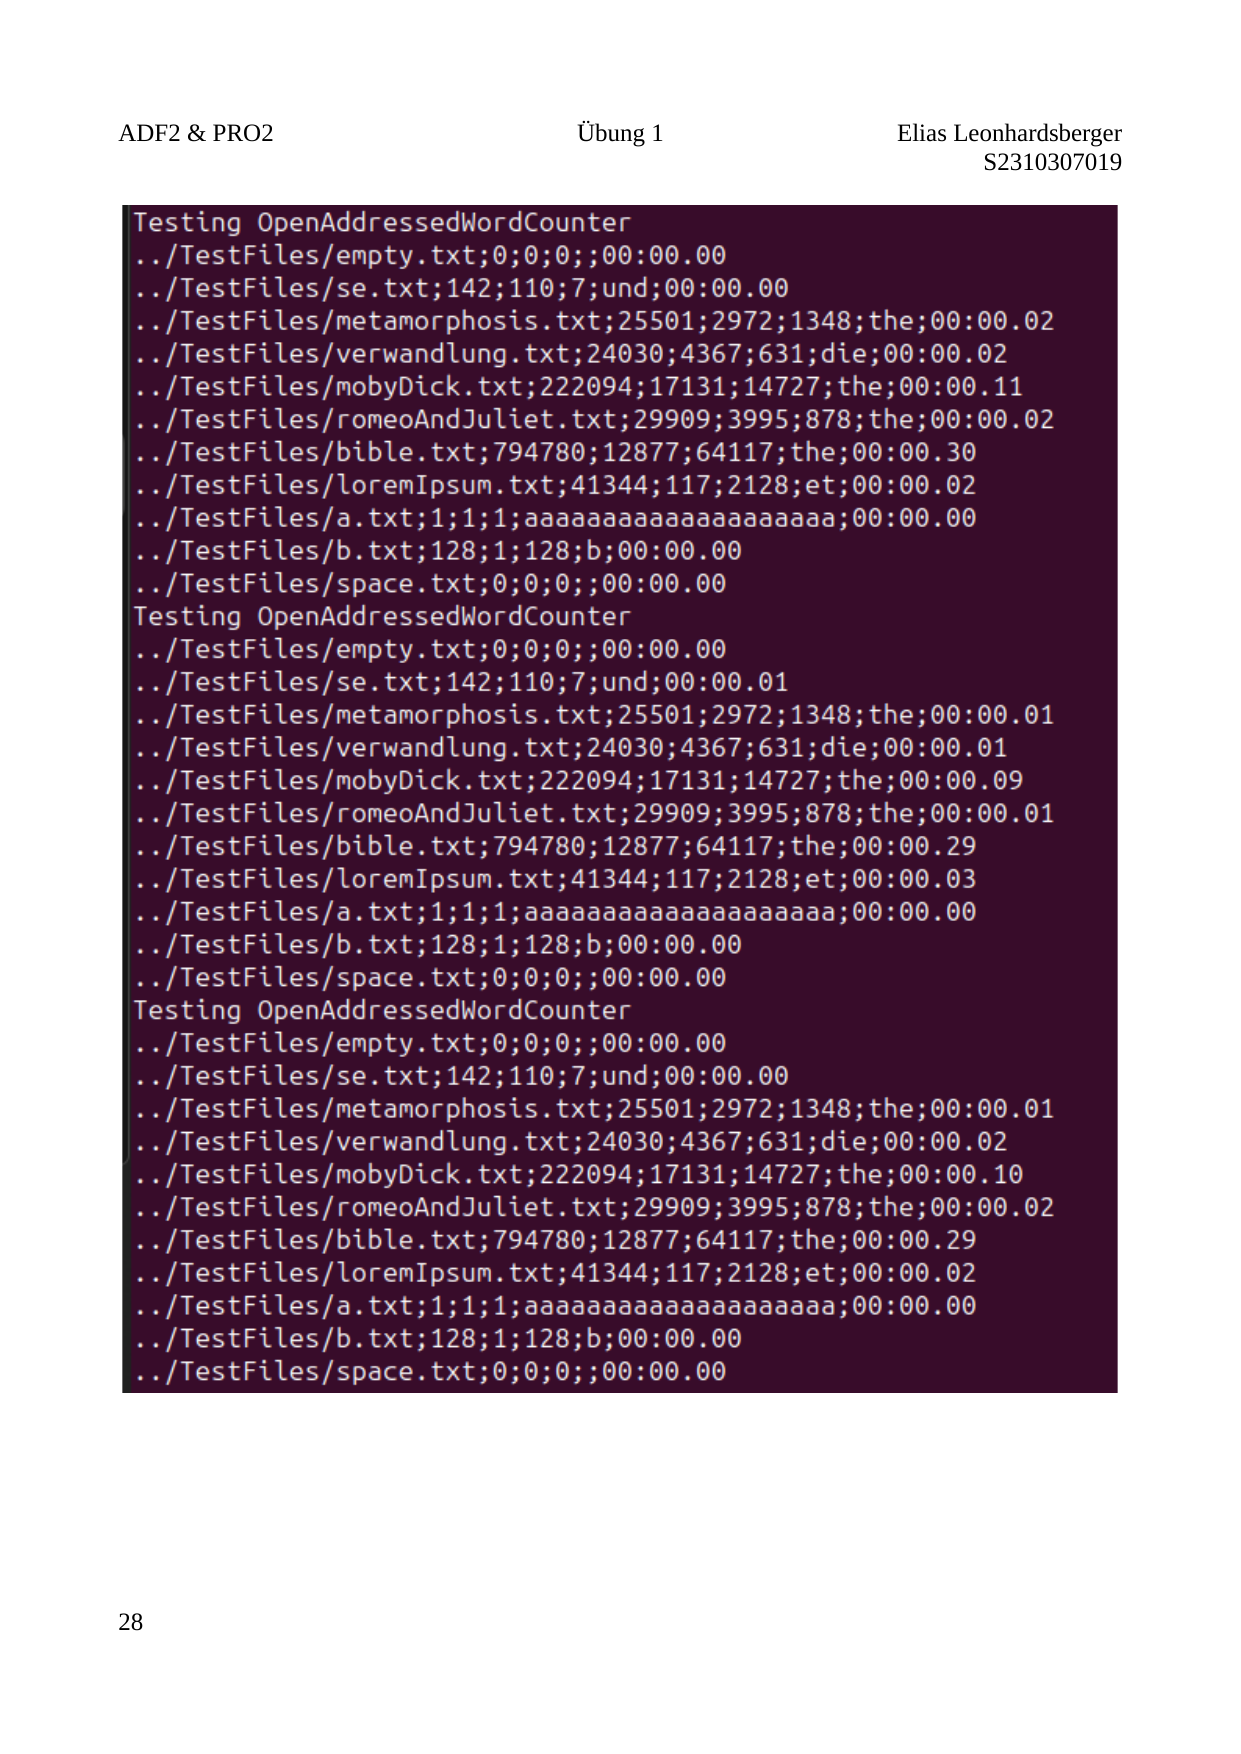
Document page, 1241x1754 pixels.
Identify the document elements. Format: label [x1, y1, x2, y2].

picture [122, 205, 1118, 1393]
